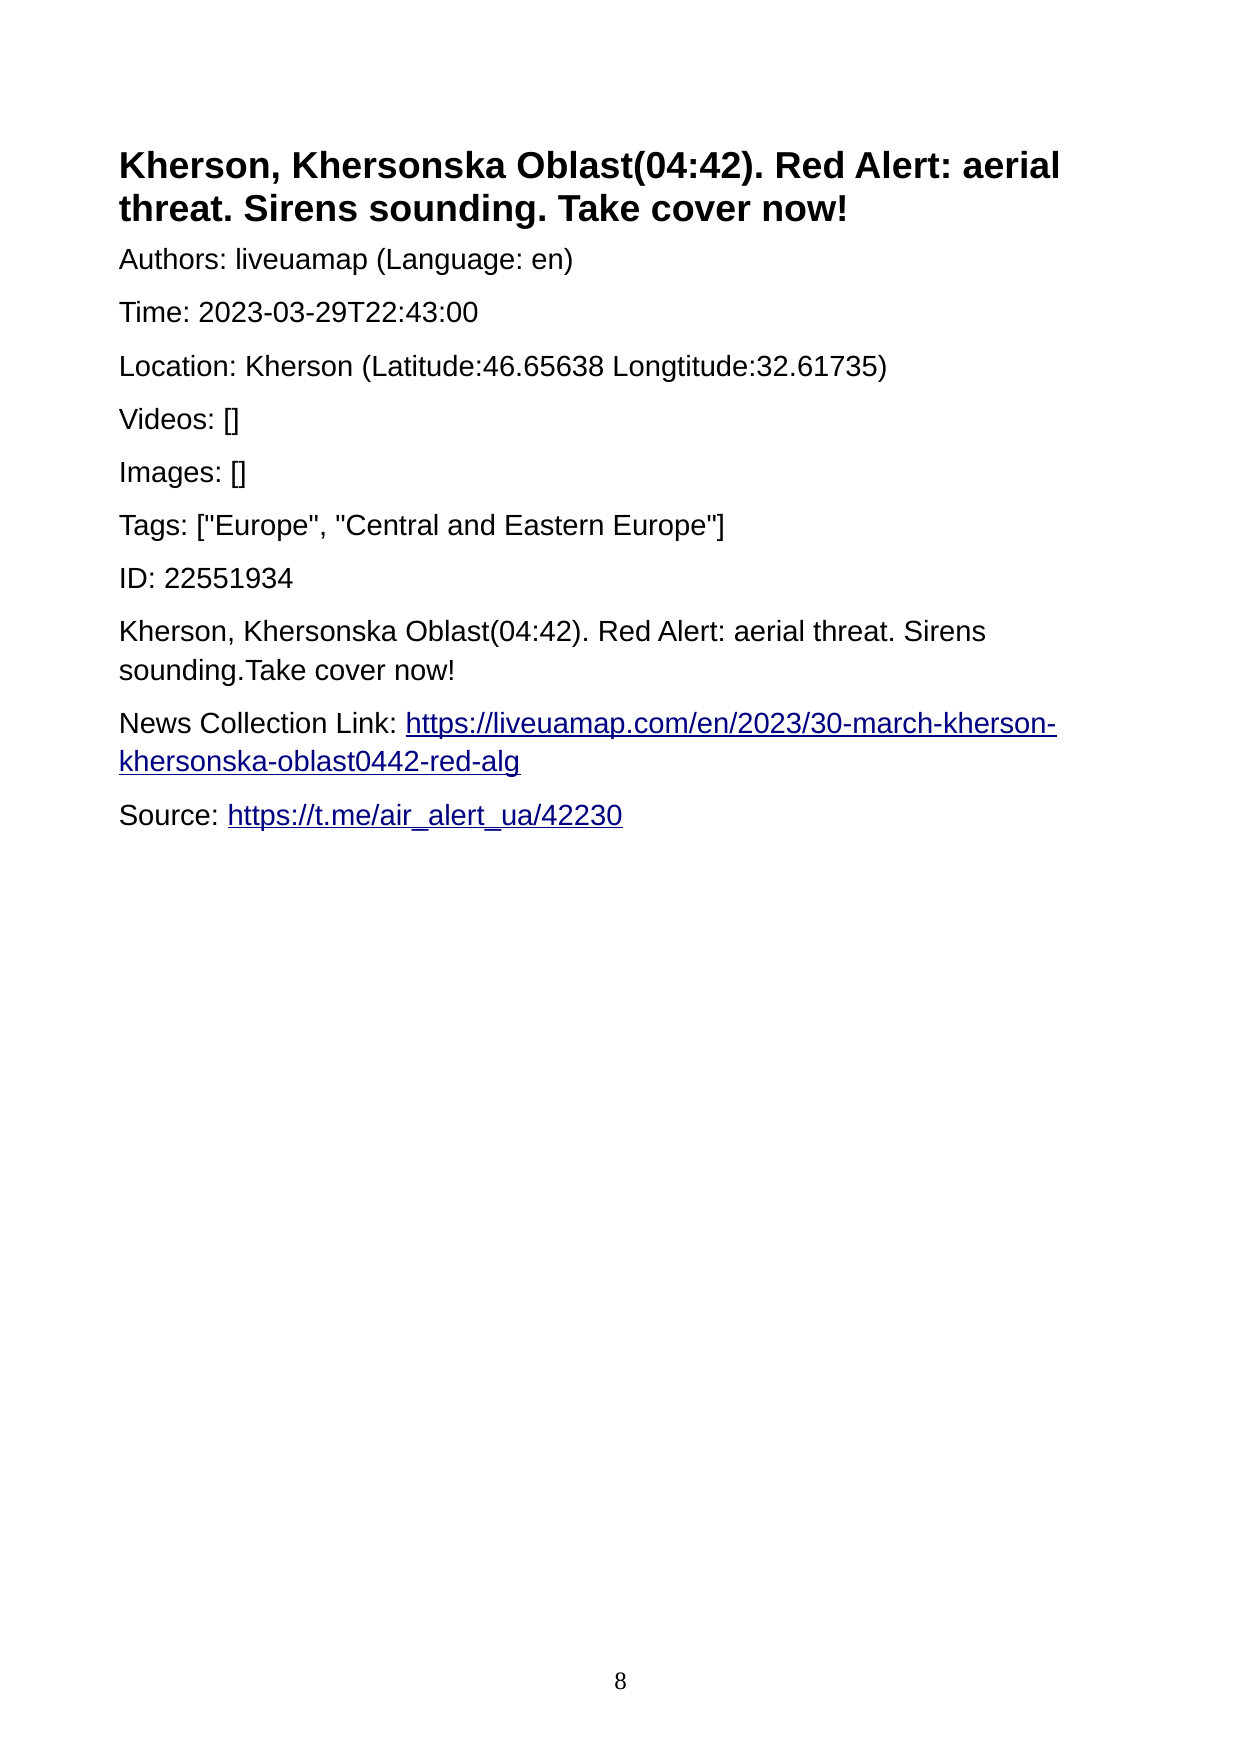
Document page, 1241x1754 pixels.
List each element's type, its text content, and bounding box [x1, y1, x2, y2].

text Kherson, Khersonska Oblast(04:42). Red Alert: aerial threat. Sirens sounding.Take cover now! [118, 614, 1122, 686]
text Time: 2023-03-29T22:43:00 [118, 295, 1122, 329]
text News Collection Link: https://liveuamap.com/en/2023/30-march-kherson-khersonska-oblast0442-red-alg [118, 706, 1122, 778]
text Tags: ["Europe", "Central and Eastern Europe"] [118, 508, 1122, 541]
text ID: 22551934 [118, 561, 1122, 594]
subtitle Kherson, Khersonska Oblast(04:42). Red Alert: aerial threat. Sirens sounding. Take cover now! [118, 143, 1122, 230]
text Authors: liveuamap (Language: en) [118, 242, 1122, 276]
text Source: https://t.me/air_alert_ua/42230 [118, 797, 1122, 831]
text Location: Kherson (Latitude:46.65638 Longtitude:32.61735) [118, 348, 1122, 382]
text Videos: [] [118, 402, 1122, 435]
text Images: [] [118, 455, 1122, 488]
